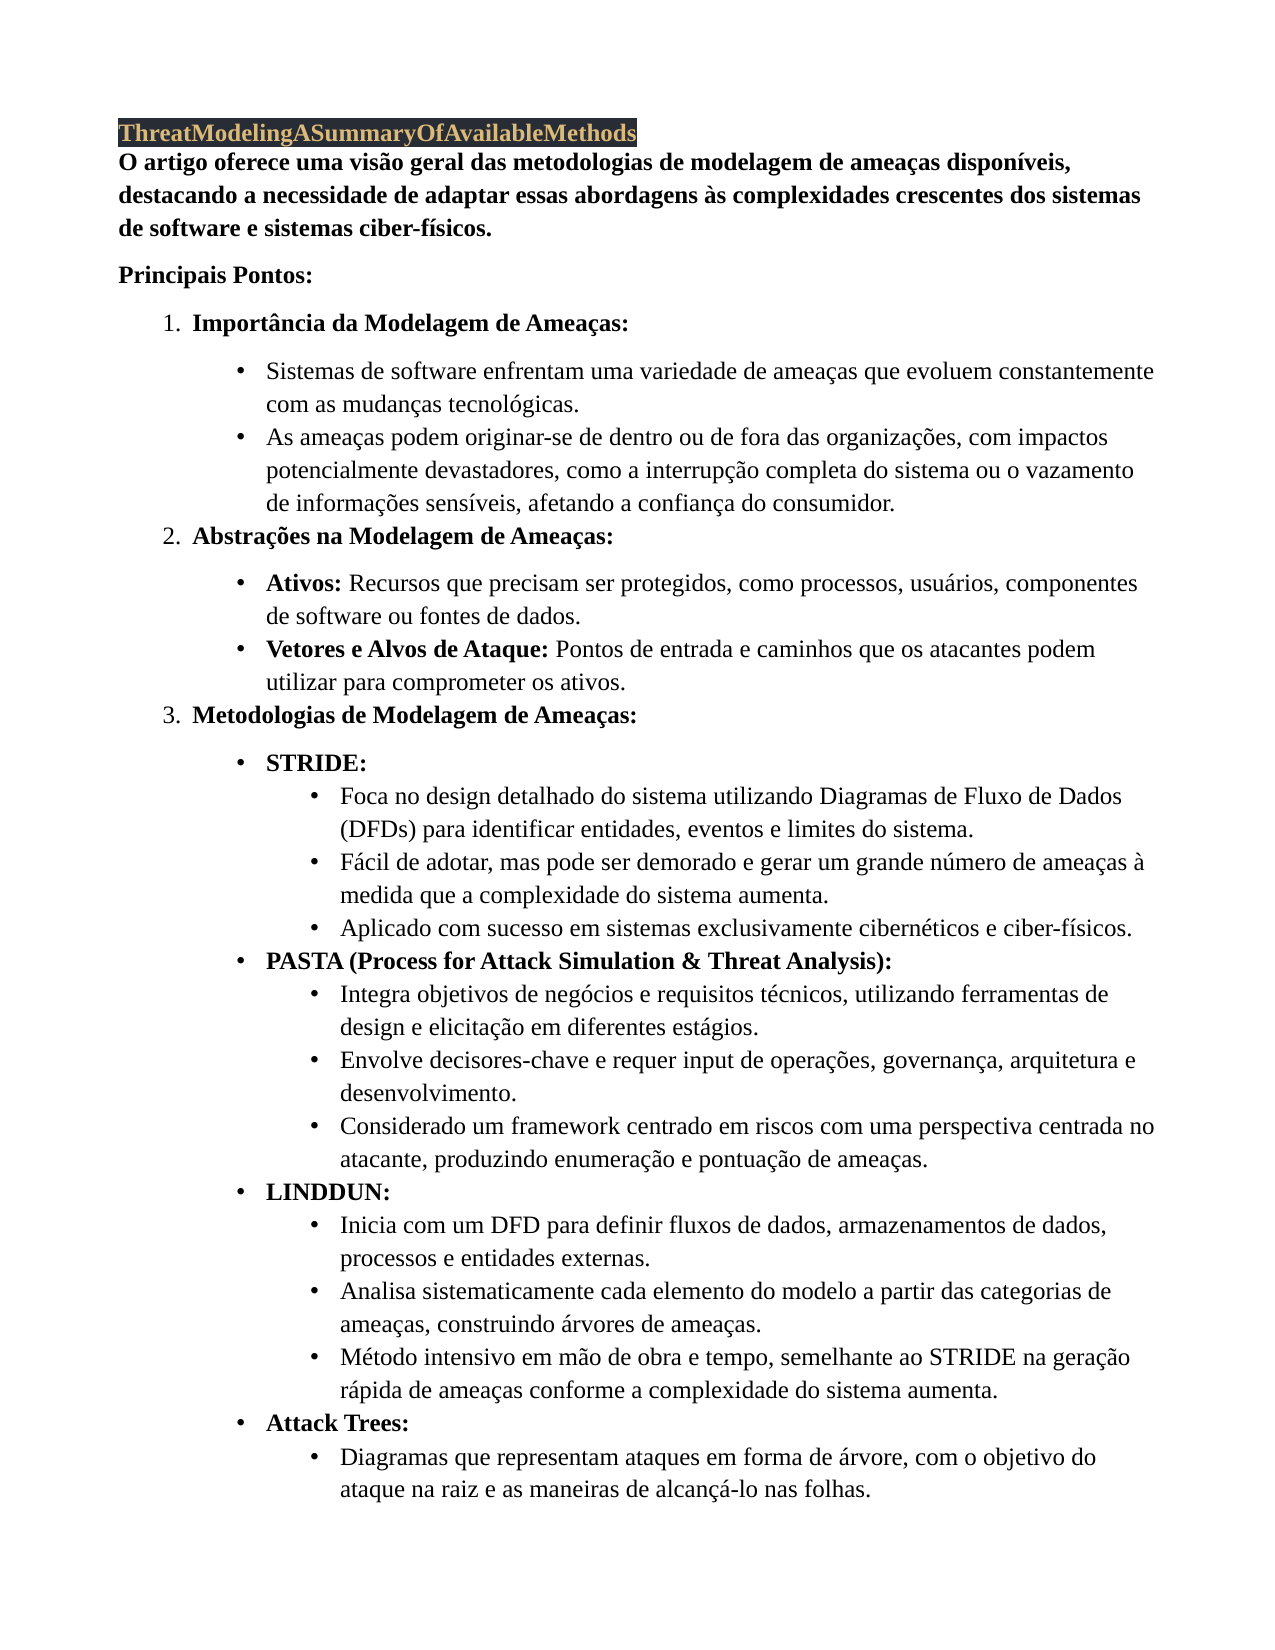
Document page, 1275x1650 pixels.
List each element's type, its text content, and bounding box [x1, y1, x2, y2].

list Diagramas que representam ataques em forma de árvore, com o objetivo do ataque na raiz e as maneiras de alcançá-lo nas folhas. [310, 1442, 1157, 1503]
list Considerado um framework centrado em riscos com uma perspectiva centrada no atacante, produzindo enumeração e pontuação de ameaças. [310, 1111, 1157, 1173]
list As ameaças podem originar-se de dentro ou de fora das organizações, com impactos potencialmente devastadores, como a interrupção completa do sistema ou o vazamento de informações sensíveis, afetando a confiança do consumidor. [236, 422, 1157, 517]
list Attack Trees: [236, 1408, 1157, 1437]
list Importância da Modelagem de Ameaças: [162, 308, 1157, 337]
list PASTA (Process for Attack Simulation & Threat Analysis): [236, 946, 1157, 975]
text Principais Pontos: [118, 261, 1157, 289]
list Método intensivo em mão de obra e tempo, semelhante ao STRIDE na geração rápida de ameaças conforme a complexidade do sistema aumenta. [310, 1342, 1157, 1404]
list Integra objetivos de negócios e requisitos técnicos, utilizando ferramentas de design e elicitação em diferentes estágios. [310, 979, 1157, 1041]
list Vetores e Alvos de Ataque: Pontos de entrada e caminhos que os atacantes podem utilizar para comprometer os ativos. [236, 634, 1157, 696]
list Analisa sistematicamente cada elemento do modelo a partir das categorias de ameaças, construindo árvores de ameaças. [310, 1276, 1157, 1338]
text ThreatModelingASummaryOfAvailableMethods [118, 118, 1157, 147]
list Abstrações na Modelagem de Ameaças: [162, 521, 1157, 549]
list Ativos: Recursos que precisam ser protegidos, como processos, usuários, componentes de software ou fontes de dados. [236, 568, 1157, 630]
list LINDDUN: [236, 1177, 1157, 1206]
text O artigo oferece uma visão geral das metodologias de modelagem de ameaças disponíveis, destacando a necessidade de adaptar essas abordagens às complexidades crescentes dos sistemas de software e sistemas ciber-físicos. [118, 147, 1157, 242]
list STRIDE: [236, 748, 1157, 777]
list Fácil de adotar, mas pode ser demorado e gerar um grande número de ameaças à medida que a complexidade do sistema aumenta. [310, 847, 1157, 909]
list Foca no design detalhado do sistema utilizando Diagramas de Fluxo de Dados (DFDs) para identificar entidades, eventos e limites do sistema. [310, 781, 1157, 843]
list Inicia com um DFD para definir fluxos de dados, armazenamentos de dados, processos e entidades externas. [310, 1210, 1157, 1272]
list Sistemas de software enfrentam uma variedade de ameaças que evoluem constantemente com as mudanças tecnológicas. [236, 356, 1157, 417]
list Metodologias de Modelagem de Ameaças: [162, 701, 1157, 729]
list Aplicado com sucesso em sistemas exclusivamente cibernéticos e ciber-físicos. [310, 913, 1157, 942]
list Envolve decisores-chave e requer input de operações, governança, arquitetura e desenvolvimento. [310, 1045, 1157, 1107]
